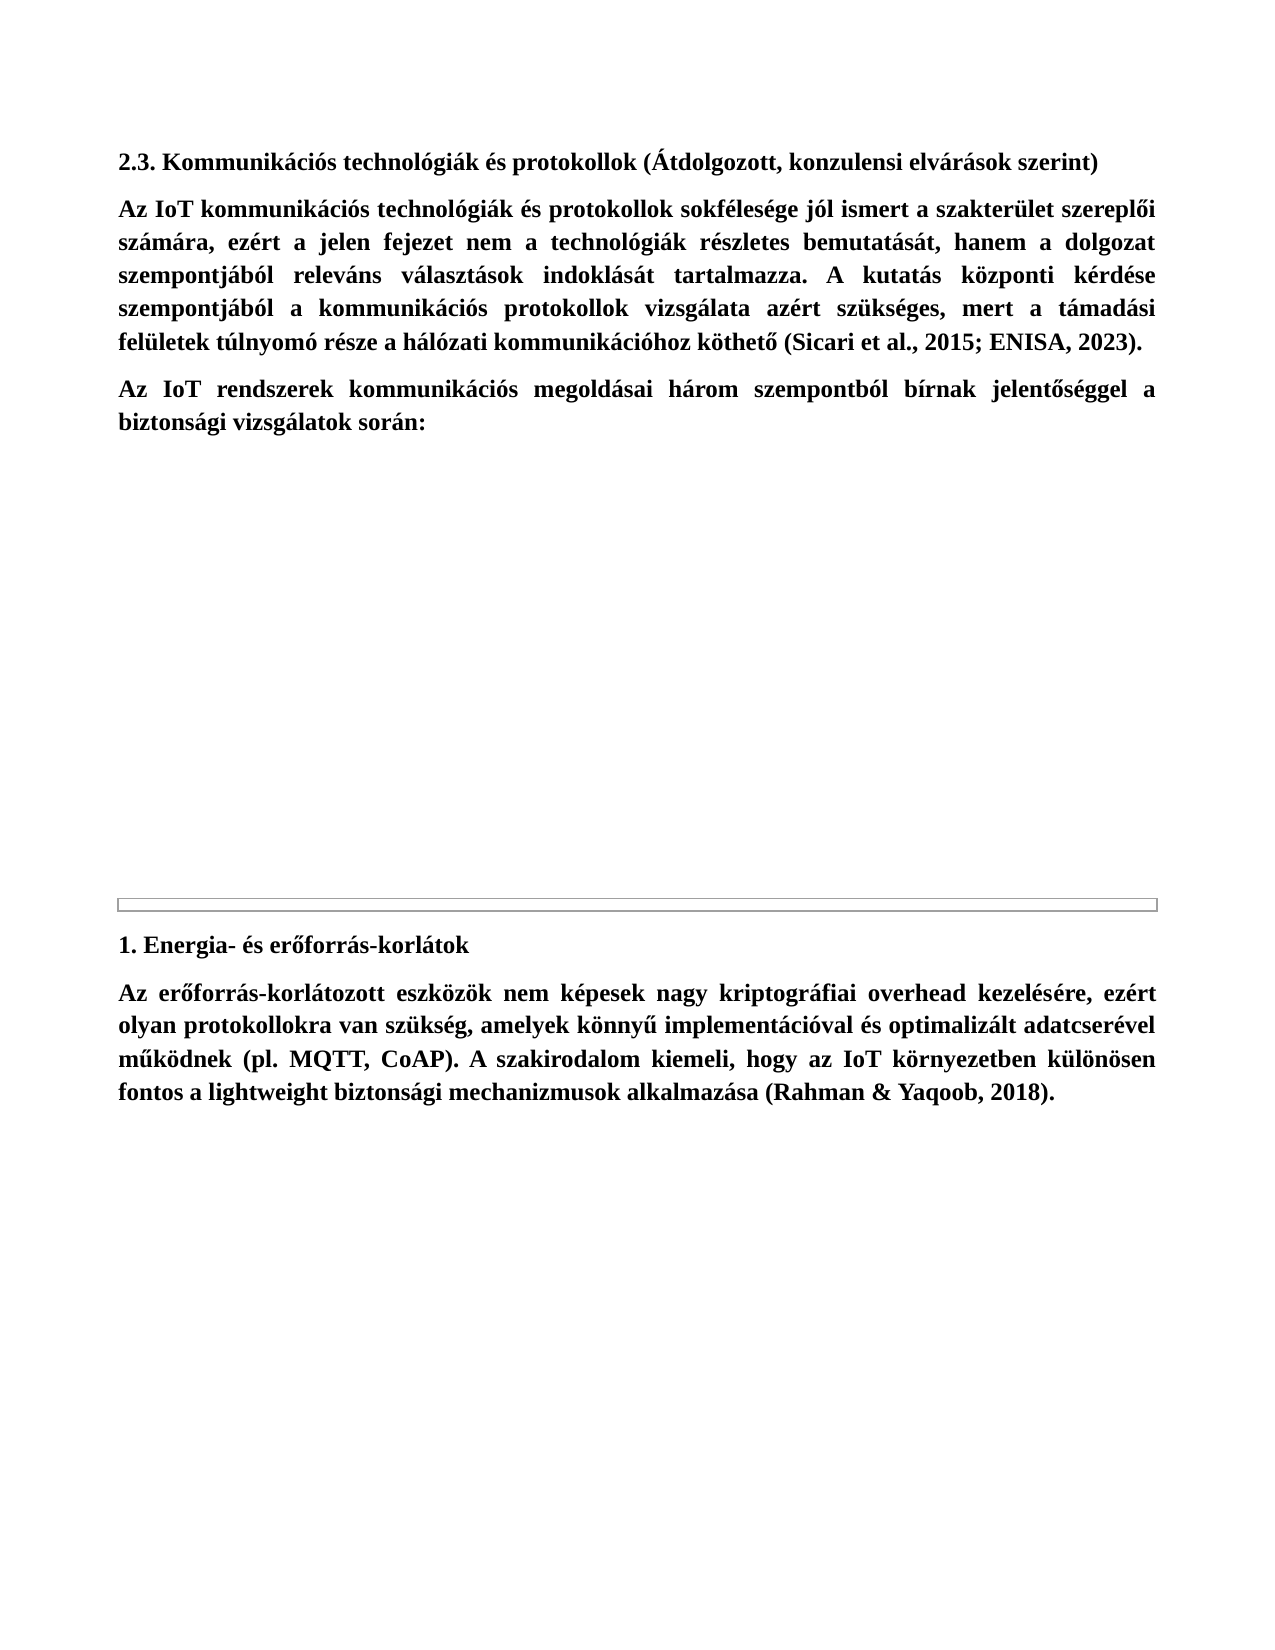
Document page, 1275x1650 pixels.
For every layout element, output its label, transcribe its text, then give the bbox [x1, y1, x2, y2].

text Az erőforrás-korlátozott eszközök nem képesek nagy kriptográfiai overhead kezelésére, ezért olyan protokollokra van szükség, amelyek könnyű implementációval és optimalizált adatcserével működnek (pl. MQTT, CoAP). A szakirodalom kiemeli, hogy az IoT környezetben különösen fontos a lightweight biztonsági mechanizmusok alkalmazása (Rahman & Yaqoob, 2018). [118, 978, 1157, 1105]
text Az IoT rendszerek kommunikációs megoldásai három szempontból bírnak jelentőséggel a biztonsági vizsgálatok során: [118, 374, 1157, 436]
text Az IoT kommunikációs technológiák és protokollok sokfélesége jól ismert a szakterület szereplői számára, ezért a jelen fejezet nem a technológiák részletes bemutatását, hanem a dolgozat szempontjából releváns választások indoklását tartalmazza. A kutatás központi kérdése szempontjából a kommunikációs protokollok vizsgálata azért szükséges, mert a támadási felületek túlnyomó része a hálózati kommunikációhoz köthető (Sicari et al., 2015; ENISA, 2023). [118, 194, 1157, 355]
text 1. Energia- és erőforrás-korlátok [118, 930, 1157, 959]
text 2.3. Kommunikációs technológiák és protokollok (Átdolgozott, konzulensi elvárások szerint) [118, 147, 1157, 176]
